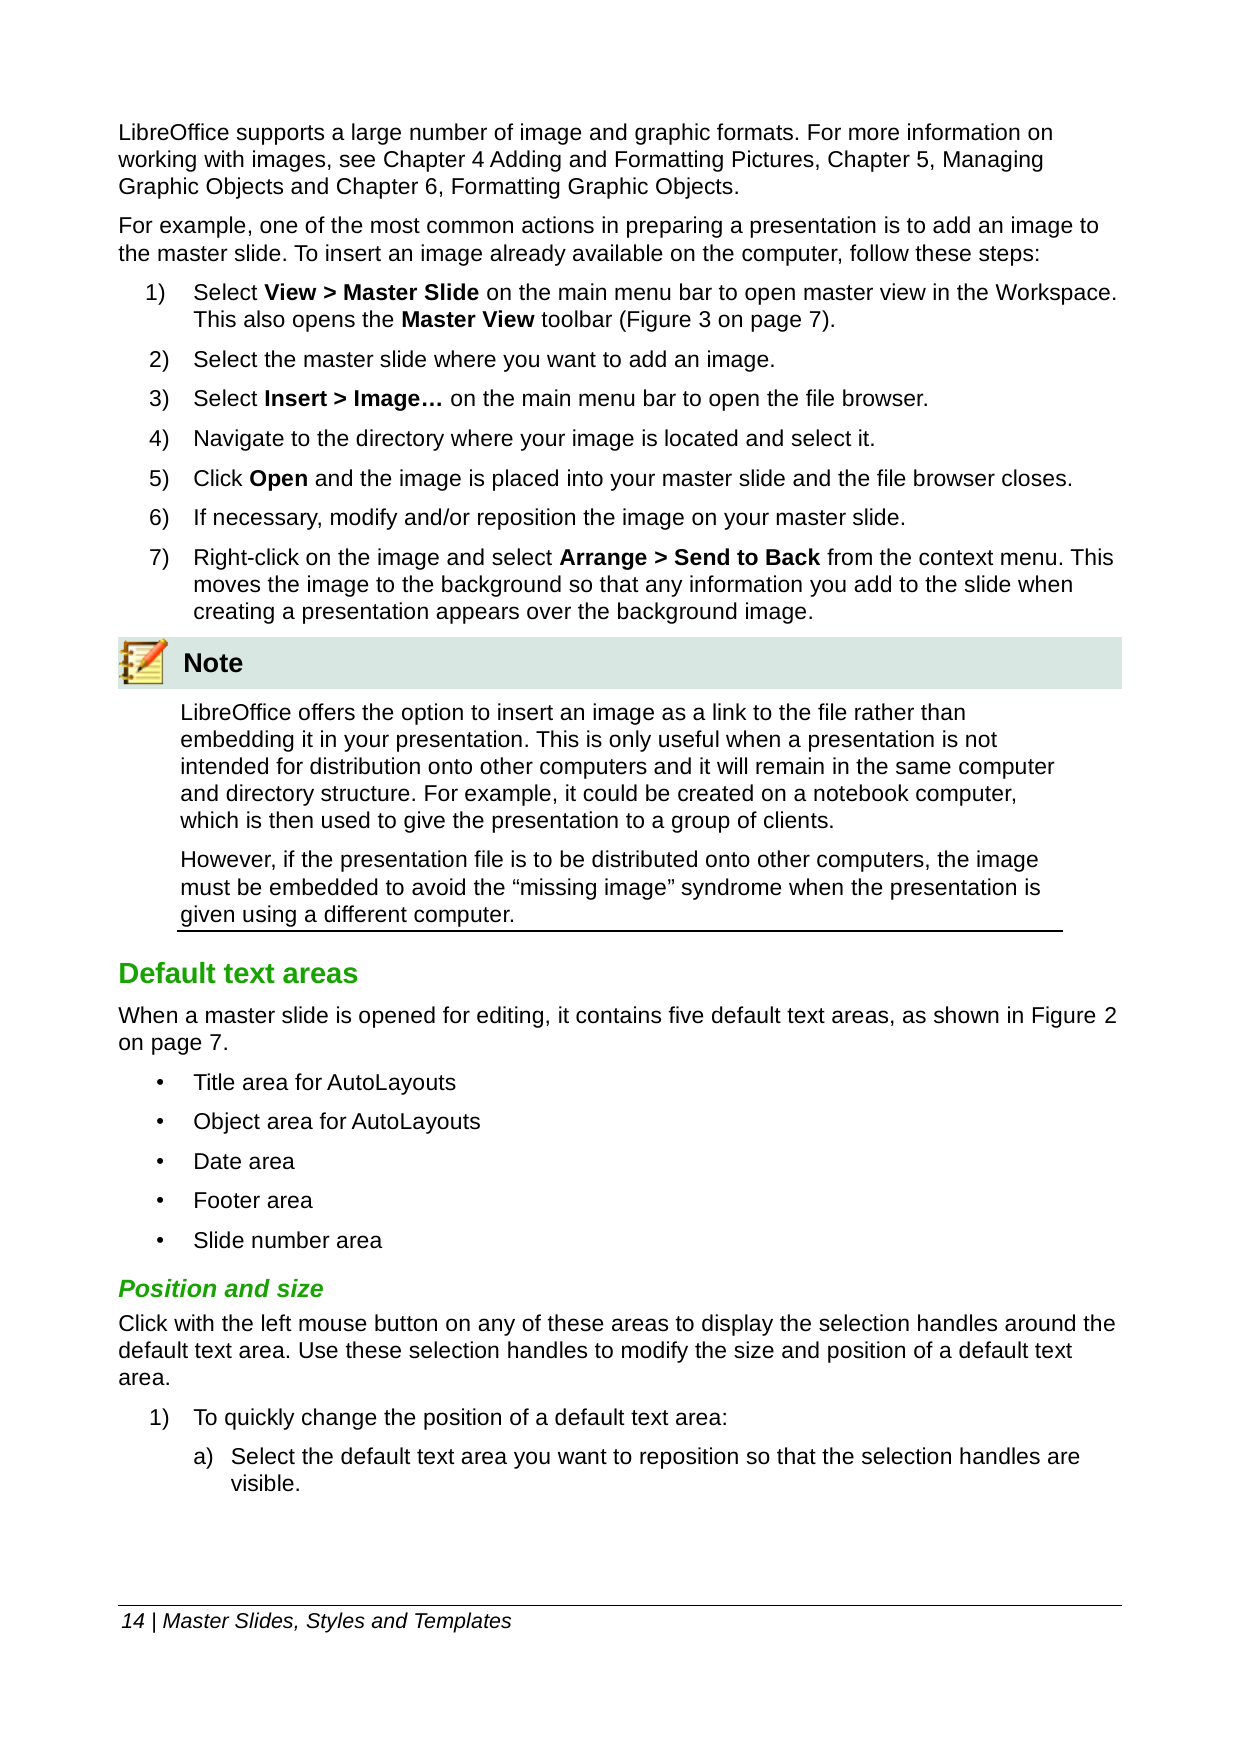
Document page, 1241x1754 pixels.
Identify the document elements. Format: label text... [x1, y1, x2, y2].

text However, if the presentation file is to be distributed onto other computers, the image must be embedded to avoid the “missing image” syndrome when the presentation is given using a different computer. [177, 843, 1063, 930]
picture [119, 637, 170, 688]
list Footer area [156, 1187, 1122, 1214]
subtitle Position and size [118, 1274, 1122, 1303]
list Navigate to the directory where your image is located and select it. [169, 424, 1122, 451]
list Slide number area [156, 1226, 1122, 1253]
list To quickly change the position of a default text area: [169, 1403, 1122, 1430]
subtitle Default text areas [118, 956, 1122, 989]
list Click Open and the image is placed into your master slide and the file browser closes. [169, 464, 1122, 491]
list Right-click on the image and select Arrange > Send to Back from the context menu. This moves the image to the background so that any information you add to the slide when creating a presentation appears over the background image. [169, 543, 1122, 624]
text When a master slide is opened for editing, it contains five default text areas, as shown in Figure 2 on page 7. [118, 1001, 1122, 1055]
text LibreOffice offers the option to insert an image as a link to the file rather than embedding it in your presentation. This is only useful when a presentation is not intended for distribution onto other computers and it will remain in the same computer and directory structure. For example, it could be created on a notebook computer, which is then used to give the presentation to a group of clients. [177, 695, 1063, 833]
list Select View > Master Slide on the main menu bar to open master view in the Workspace. This also opens the Master View toolbar (Figure 3 on page 7). [165, 278, 1122, 333]
list Object area for AutoLayouts [156, 1107, 1122, 1134]
text Click with the left mouse button on any of these areas to display the selection handles around the default text area. Use these selection handles to modify the size and position of a default text area. [118, 1309, 1122, 1390]
list If necessary, modify and/or reposition the image on your master slide. [169, 503, 1122, 531]
list Select Insert > Image… on the main menu bar to open the file browser. [169, 385, 1122, 412]
list Select the master slide where you want to add an image. [169, 345, 1122, 372]
list Select the default text area you want to reposition so that the selection handles are visible. [193, 1442, 1122, 1497]
text LibreOffice supports a large number of image and graphic formats. For more information on working with images, see Chapter 4 Adding and Formatting Pictures, Chapter 5, Managing Graphic Objects and Chapter 6, Formatting Graphic Objects. [118, 118, 1122, 199]
list Date area [156, 1147, 1122, 1174]
subtitle Note [118, 637, 1122, 689]
text For example, one of the most common actions in preparing a presentation is to add an image to the master slide. To insert an image already available on the computer, follow these steps: [118, 212, 1122, 266]
list Title area for AutoLayouts [156, 1068, 1122, 1095]
